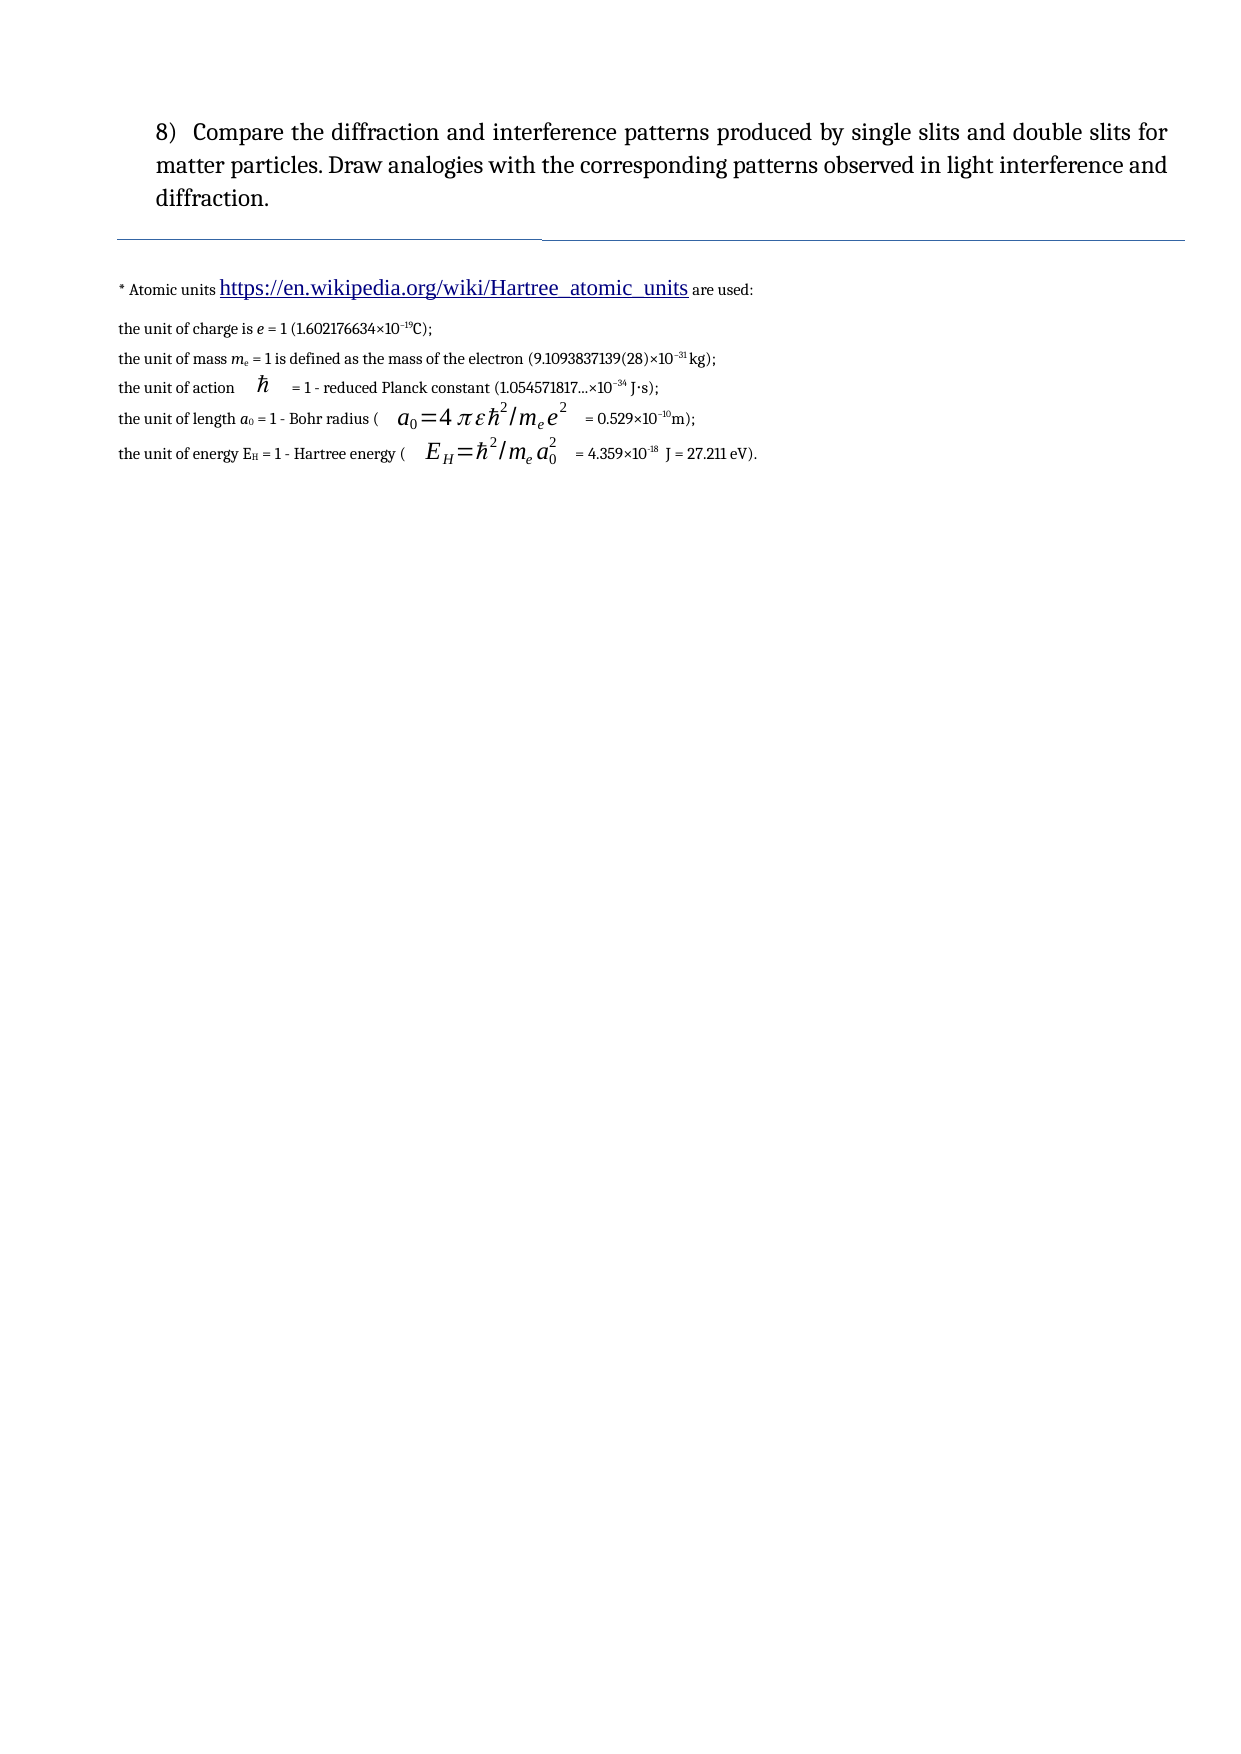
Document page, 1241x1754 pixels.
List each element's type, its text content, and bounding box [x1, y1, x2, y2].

text the unit of energy EH = 1 - Hartree energy (= 4.359×10-18 J = 27.211 eV). [118, 433, 1169, 468]
text * Atomic units https://en.wikipedia.org/wiki/Hartree_atomic_units are used: [118, 274, 1169, 301]
text the unit of length a0 = 1 - Bohr radius (= 0.529×10−10m); [118, 398, 1169, 433]
text the unit of action = 1 - reduced Planck constant (1.054571817...×10−34 J⋅s); [118, 369, 1169, 398]
list Compare the diffraction and interference patterns produced by single slits and double slits for matter particles. Draw analogies with the corresponding patterns observed in light interference and diffraction. [156, 118, 1169, 213]
text the unit of mass me = 1 is defined as the mass of the electron (9.1093837139(28)×10−31 kg); [118, 339, 1169, 369]
text the unit of charge is e = 1 (1.602176634×10−19C); [118, 320, 1169, 339]
